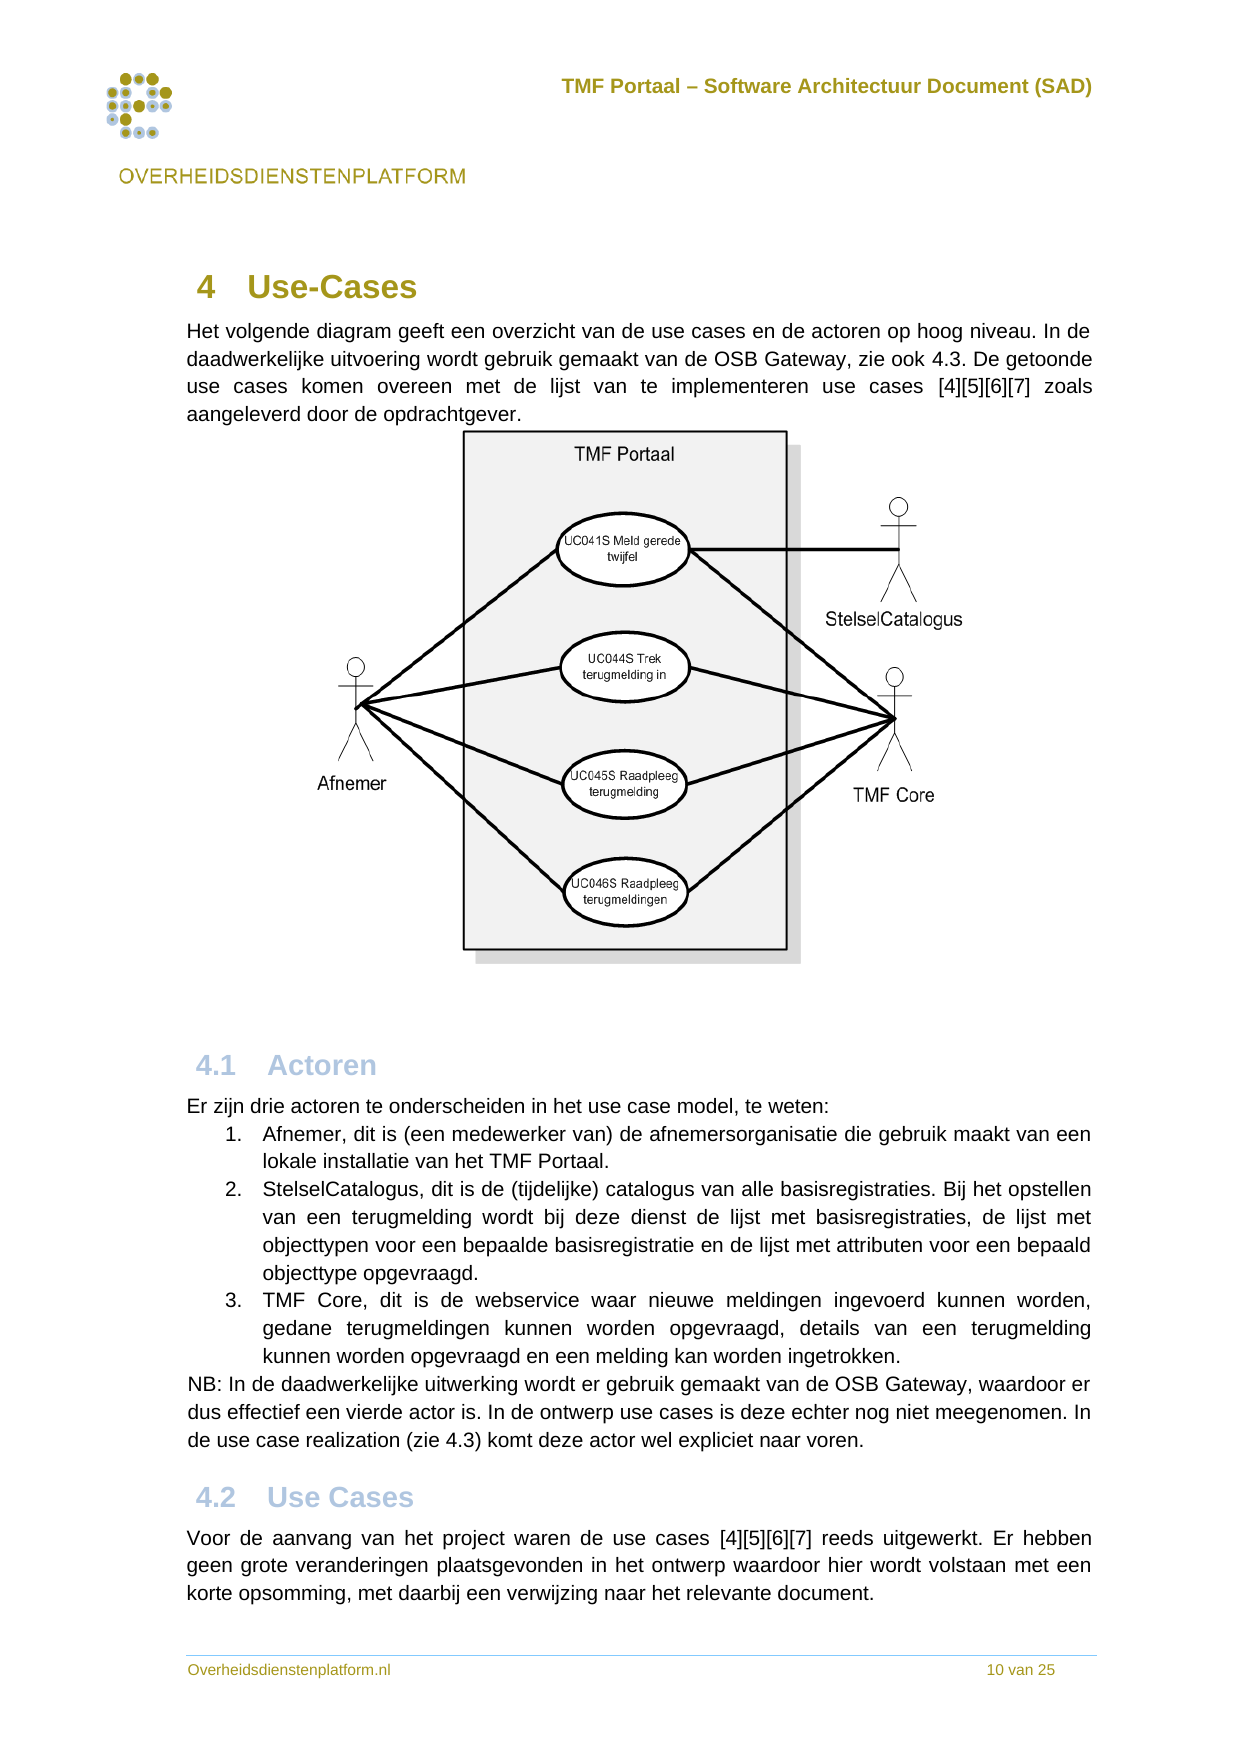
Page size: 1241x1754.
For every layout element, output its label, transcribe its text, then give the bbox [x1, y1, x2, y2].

list Afnemer, dit is (een medewerker van) de afnemersorganisatie die gebruik maakt van een lokale installatie van het TMF Portaal. [225, 1122, 1092, 1173]
subtitle Use-Cases [187, 268, 1092, 306]
text Voor de aanvang van het project waren de use cases [4][5][6][7] reeds uitgewerkt. Er hebben geen grote veranderingen plaatsgevonden in het ontwerp waardoor hier wordt volstaan met een korte opsomming, met daarbij een verwijzing naar het relevante document. [186, 1526, 1092, 1605]
picture [317, 430, 963, 964]
subtitle Use Cases [187, 1481, 1092, 1513]
list TMF Core, dit is de webservice waar nieuwe meldingen ingevoerd kunnen worden, gedane terugmeldingen kunnen worden opgevraagd, details van een terugmelding kunnen worden opgevraagd en een melding kan worden ingetrokken. [225, 1289, 1092, 1368]
text Er zijn drie actoren te onderscheiden in het use case model, te weten: [186, 1094, 1092, 1118]
text Het volgende diagram geeft een overzicht van de use cases en de actoren op hoog niveau. In de daadwerkelijke uitvoering wordt gebruik gemaakt van de OSB Gateway, zie ook 4.3. De getoonde use cases komen overeen met de lijst van te implementeren use cases [4][5][6][7] zoals aangeleverd door de opdrachtgever. [186, 319, 1092, 426]
picture [106, 73, 470, 188]
text NB: In de daadwerkelijke uitwerking wordt er gebruik gemaakt van de OSB Gateway, waardoor er dus effectief een vierde actor is. In de ontwerp use cases is deze echter nog niet meegenomen. In de use case realization (zie 4.3) komt deze actor wel expliciet naar voren. [187, 1372, 1092, 1451]
list StelselCatalogus, dit is de (tijdelijke) catalogus van alle basisregistraties. Bij het opstellen van een terugmelding wordt bij deze dienst de lijst met basisregistraties, de lijst met objecttypen voor een bepaalde basisregistratie en de lijst met attributen voor een bepaald objecttype opgevraagd. [225, 1178, 1092, 1284]
subtitle Actoren [187, 1049, 1092, 1082]
